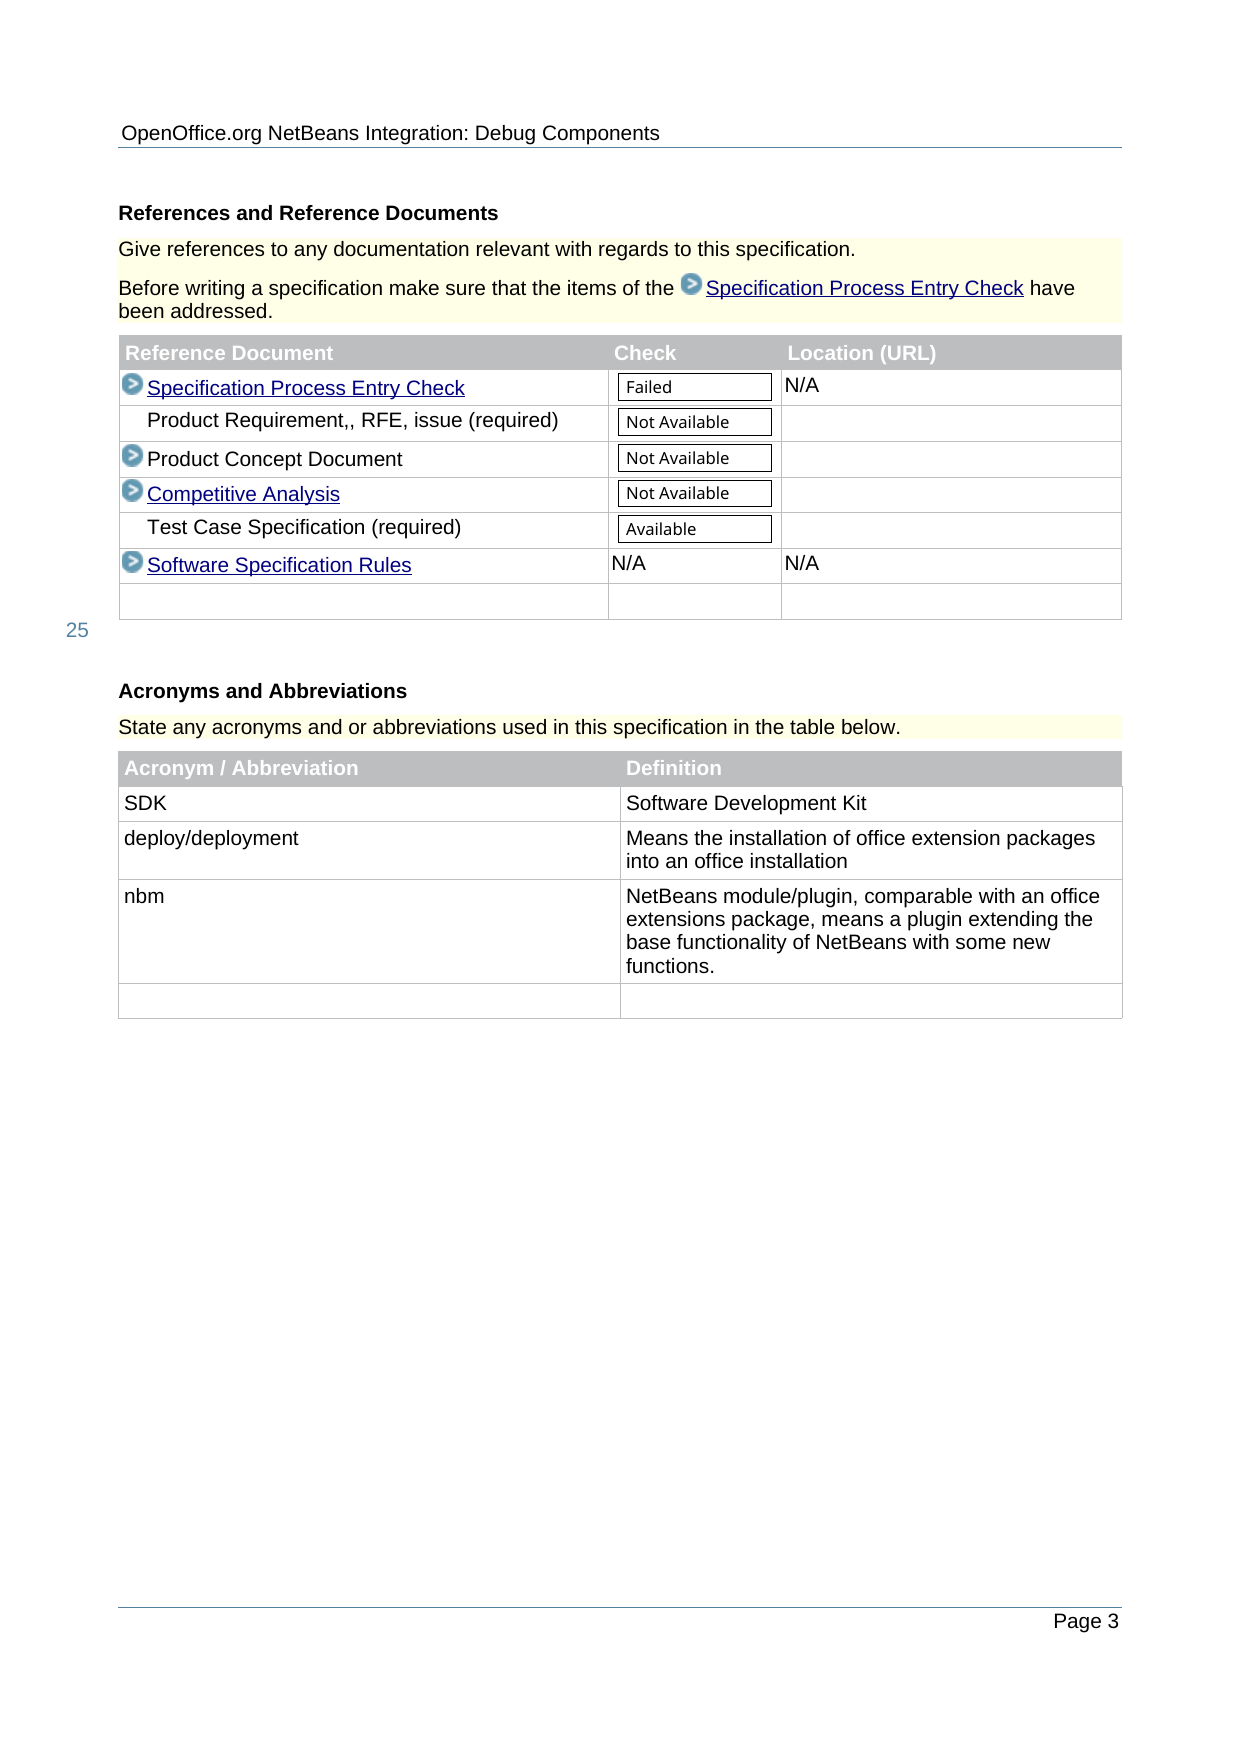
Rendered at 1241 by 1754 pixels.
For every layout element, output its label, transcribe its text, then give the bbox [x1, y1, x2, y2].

table_header Definition [620, 751, 1122, 786]
table_cell Competitive Analysis [120, 478, 608, 512]
table_cell Test Case Specification (required) [120, 513, 608, 548]
table_cell Product Requirement,, RFE, issue (required) [120, 406, 608, 441]
table_header Check [609, 335, 781, 370]
picture [122, 479, 147, 502]
picture [680, 273, 706, 295]
table_cell N/A [782, 370, 1121, 405]
table_cell [609, 442, 781, 477]
subtitle References and Reference Documents [118, 202, 1122, 225]
table_cell Software Development Kit [621, 787, 1122, 821]
table_cell nbm [119, 880, 620, 983]
subtitle Acronyms and Abbreviations [118, 680, 1122, 703]
text Give references to any documentation relevant with regards to this specification. [118, 237, 1122, 261]
table_cell N/A [782, 549, 1121, 583]
table_cell NetBeans module/plugin, comparable with an office extensions package, means a plugin extending the base functionality of NetBeans with some new functions. [621, 880, 1122, 983]
table_cell [609, 584, 781, 619]
table_cell Software Specification Rules [120, 549, 608, 583]
table_cell [782, 584, 1121, 619]
table_cell [609, 513, 781, 548]
table_cell SDK [119, 787, 620, 821]
table_cell [609, 478, 781, 512]
table_cell N/A [609, 549, 781, 583]
table_cell <Other, e.g. references to related specs> [120, 584, 608, 619]
picture [122, 444, 147, 467]
table_cell <Please enter location here> [782, 478, 1121, 512]
table_cell <Please enter location here> [782, 513, 1121, 548]
table_cell <Please enter location here> [782, 406, 1121, 441]
text Before writing a specification make sure that the items of the Specification Process Entry Check have been addressed. [118, 273, 1122, 323]
table_cell Specification Process Entry Check [120, 370, 608, 405]
table_cell <Please enter location here> [782, 442, 1121, 477]
picture [122, 551, 147, 573]
table_cell [621, 984, 1122, 1018]
table_cell Product Concept Document [120, 442, 608, 477]
table_header Reference Document [119, 335, 608, 370]
table_cell [609, 406, 781, 441]
picture [122, 373, 147, 395]
table_cell [119, 984, 620, 1018]
table_header Acronym / Abbreviation [118, 751, 620, 786]
table_header Location (URL) [782, 335, 1122, 370]
text State any acronyms and or abbreviations used in this specification in the table below. [118, 715, 1122, 739]
table_cell deploy/deployment [119, 822, 620, 879]
table_cell [609, 370, 781, 405]
table_cell Means the installation of office extension packages into an office installation [621, 822, 1122, 879]
